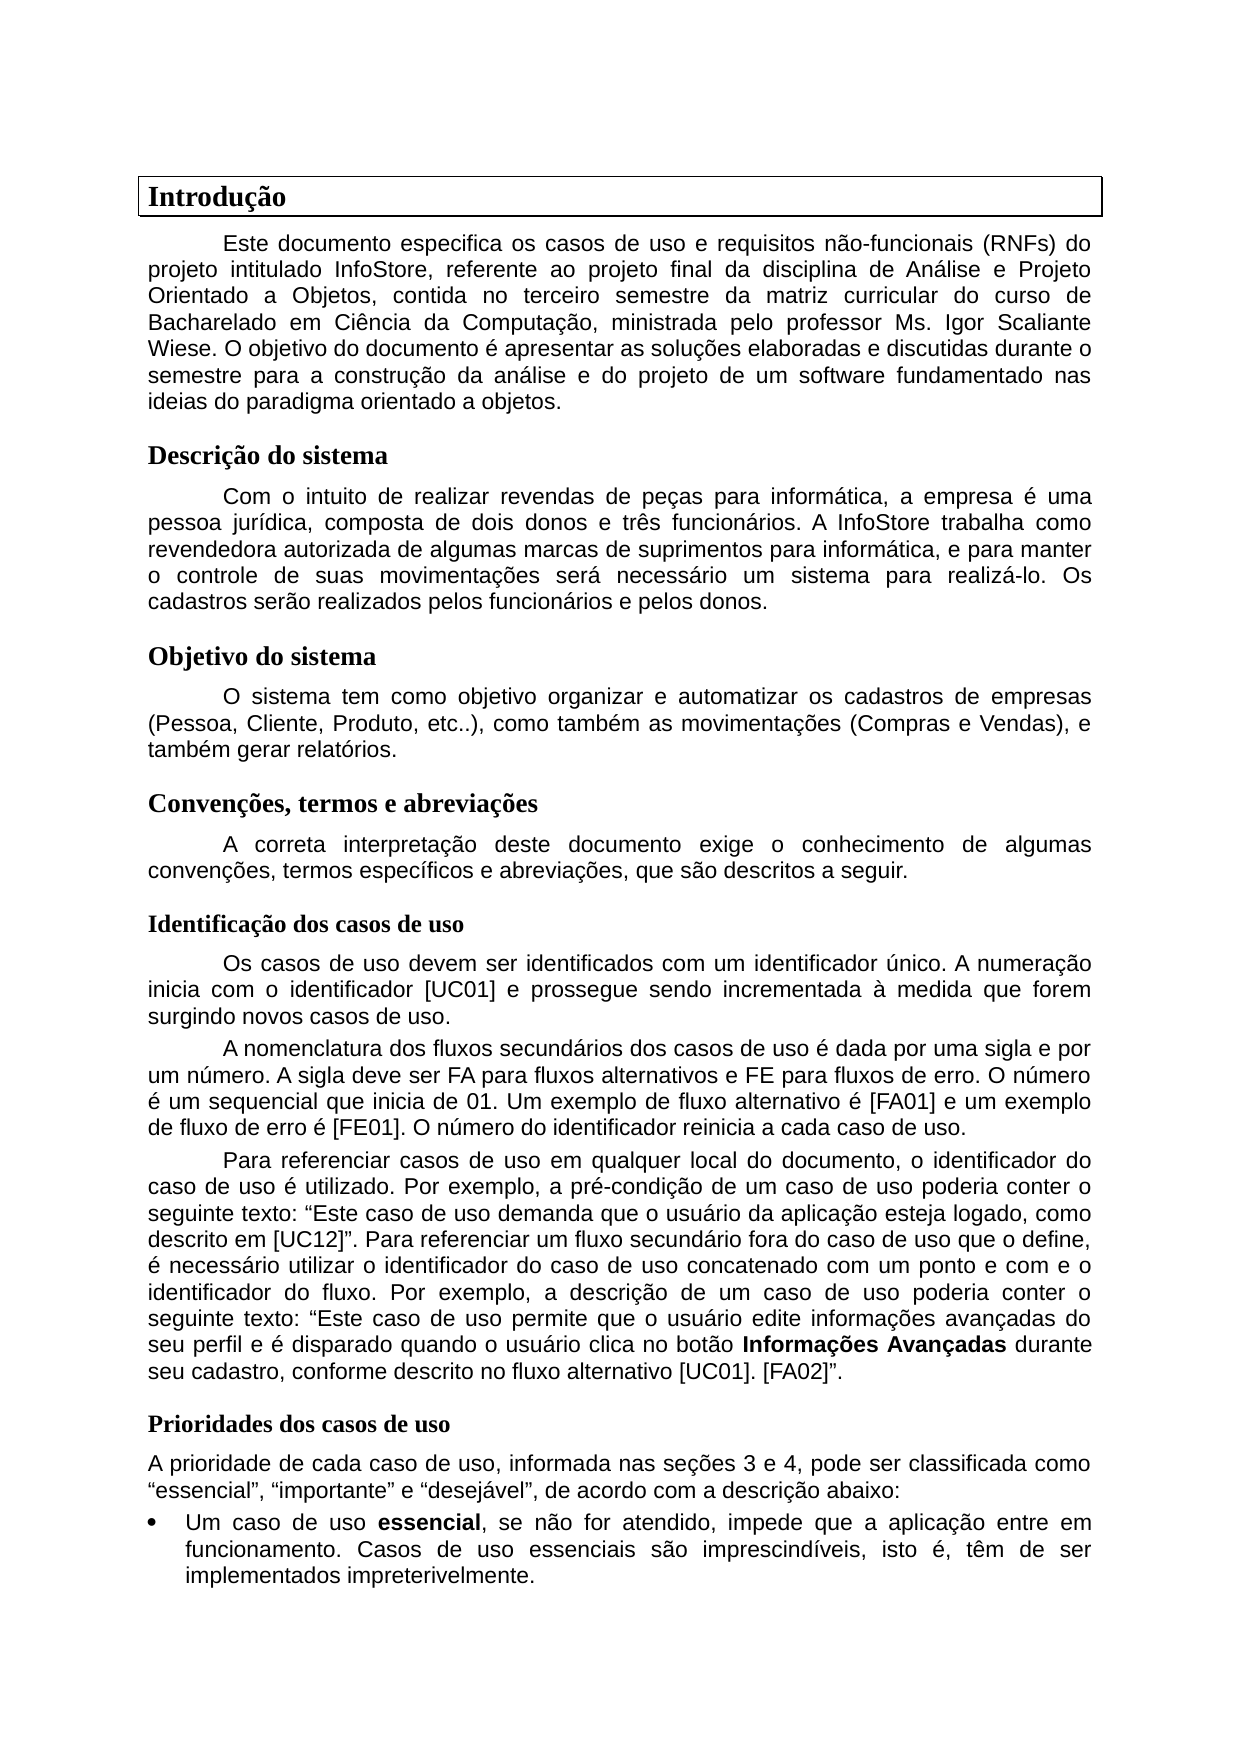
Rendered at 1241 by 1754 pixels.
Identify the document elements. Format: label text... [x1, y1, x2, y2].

subtitle Prioridades dos casos de uso [148, 1409, 1092, 1438]
subtitle Descrição do sistema [148, 439, 1092, 470]
subtitle Objetivo do sistema [148, 640, 1092, 671]
subtitle Introdução [139, 177, 1101, 215]
text A correta interpretação deste documento exige o conhecimento de algumas convenções, termos específicos e abreviações, que são descritos a seguir. [148, 831, 1092, 884]
text A nomenclatura dos fluxos secundários dos casos de uso é dada por uma sigla e por um número. A sigla deve ser FA para fluxos alternativos e FE para fluxos de erro. O número é um sequencial que inicia de 01. Um exemplo de fluxo alternativo é [FA01] e um exemplo de fluxo de erro é [FE01]. O número do identificador reinicia a cada caso de uso. [148, 1035, 1092, 1141]
text A prioridade de cada caso de uso, informada nas seções 3 e 4, pode ser classificada como “essencial”, “importante” e “desejável”, de acordo com a descrição abaixo: [148, 1450, 1092, 1503]
text Com o intuito de realizar revendas de peças para informática, a empresa é uma pessoa jurídica, composta de dois donos e três funcionários. A InfoStore trabalha como revendedora autorizada de algumas marcas de suprimentos para informática, e para manter o controle de suas movimentações será necessário um sistema para realizá-lo. Os cadastros serão realizados pelos funcionários e pelos donos. [148, 483, 1092, 615]
list Um caso de uso essencial, se não for atendido, impede que a aplicação entre em funcionamento. Casos de uso essenciais são imprescindíveis, isto é, têm de ser implementados impreterivelmente. [148, 1509, 1092, 1588]
text O sistema tem como objetivo organizar e automatizar os cadastros de empresas (Pessoa, Cliente, Produto, etc..), como também as movimentações (Compras e Vendas), e também gerar relatórios. [148, 683, 1092, 762]
text Para referenciar casos de uso em qualquer local do documento, o identificador do caso de uso é utilizado. Por exemplo, a pré-condição de um caso de uso poderia conter o seguinte texto: “Este caso de uso demanda que o usuário da aplicação esteja logado, como descrito em [UC12]”. Para referenciar um fluxo secundário fora do caso de uso que o define, é necessário utilizar o identificador do caso de uso concatenado com um ponto e com e o identificador do fluxo. Por exemplo, a descrição de um caso de uso poderia conter o seguinte texto: “Este caso de uso permite que o usuário edite informações avançadas do seu perfil e é disparado quando o usuário clica no botão Informações Avançadas durante seu cadastro, conforme descrito no fluxo alternativo [UC01]. [FA02]”. [148, 1147, 1092, 1384]
text Este documento especifica os casos de uso e requisitos não-funcionais (RNFs) do projeto intitulado InfoStore, referente ao projeto final da disciplina de Análise e Projeto Orientado a Objetos, contida no terceiro semestre da matriz curricular do curso de Bacharelado em Ciência da Computação, ministrada pelo professor Ms. Igor Scaliante Wiese. O objetivo do documento é apresentar as soluções elaboradas e discutidas durante o semestre para a construção da análise e do projeto de um software fundamentado nas ideias do paradigma orientado a objetos. [148, 230, 1092, 414]
text Os casos de uso devem ser identificados com um identificador único. A numeração inicia com o identificador [UC01] e prossegue sendo incrementada à medida que forem surgindo novos casos de uso. [148, 950, 1092, 1029]
subtitle Identificação dos casos de uso [148, 909, 1092, 937]
subtitle Convenções, termos e abreviações [148, 787, 1092, 818]
